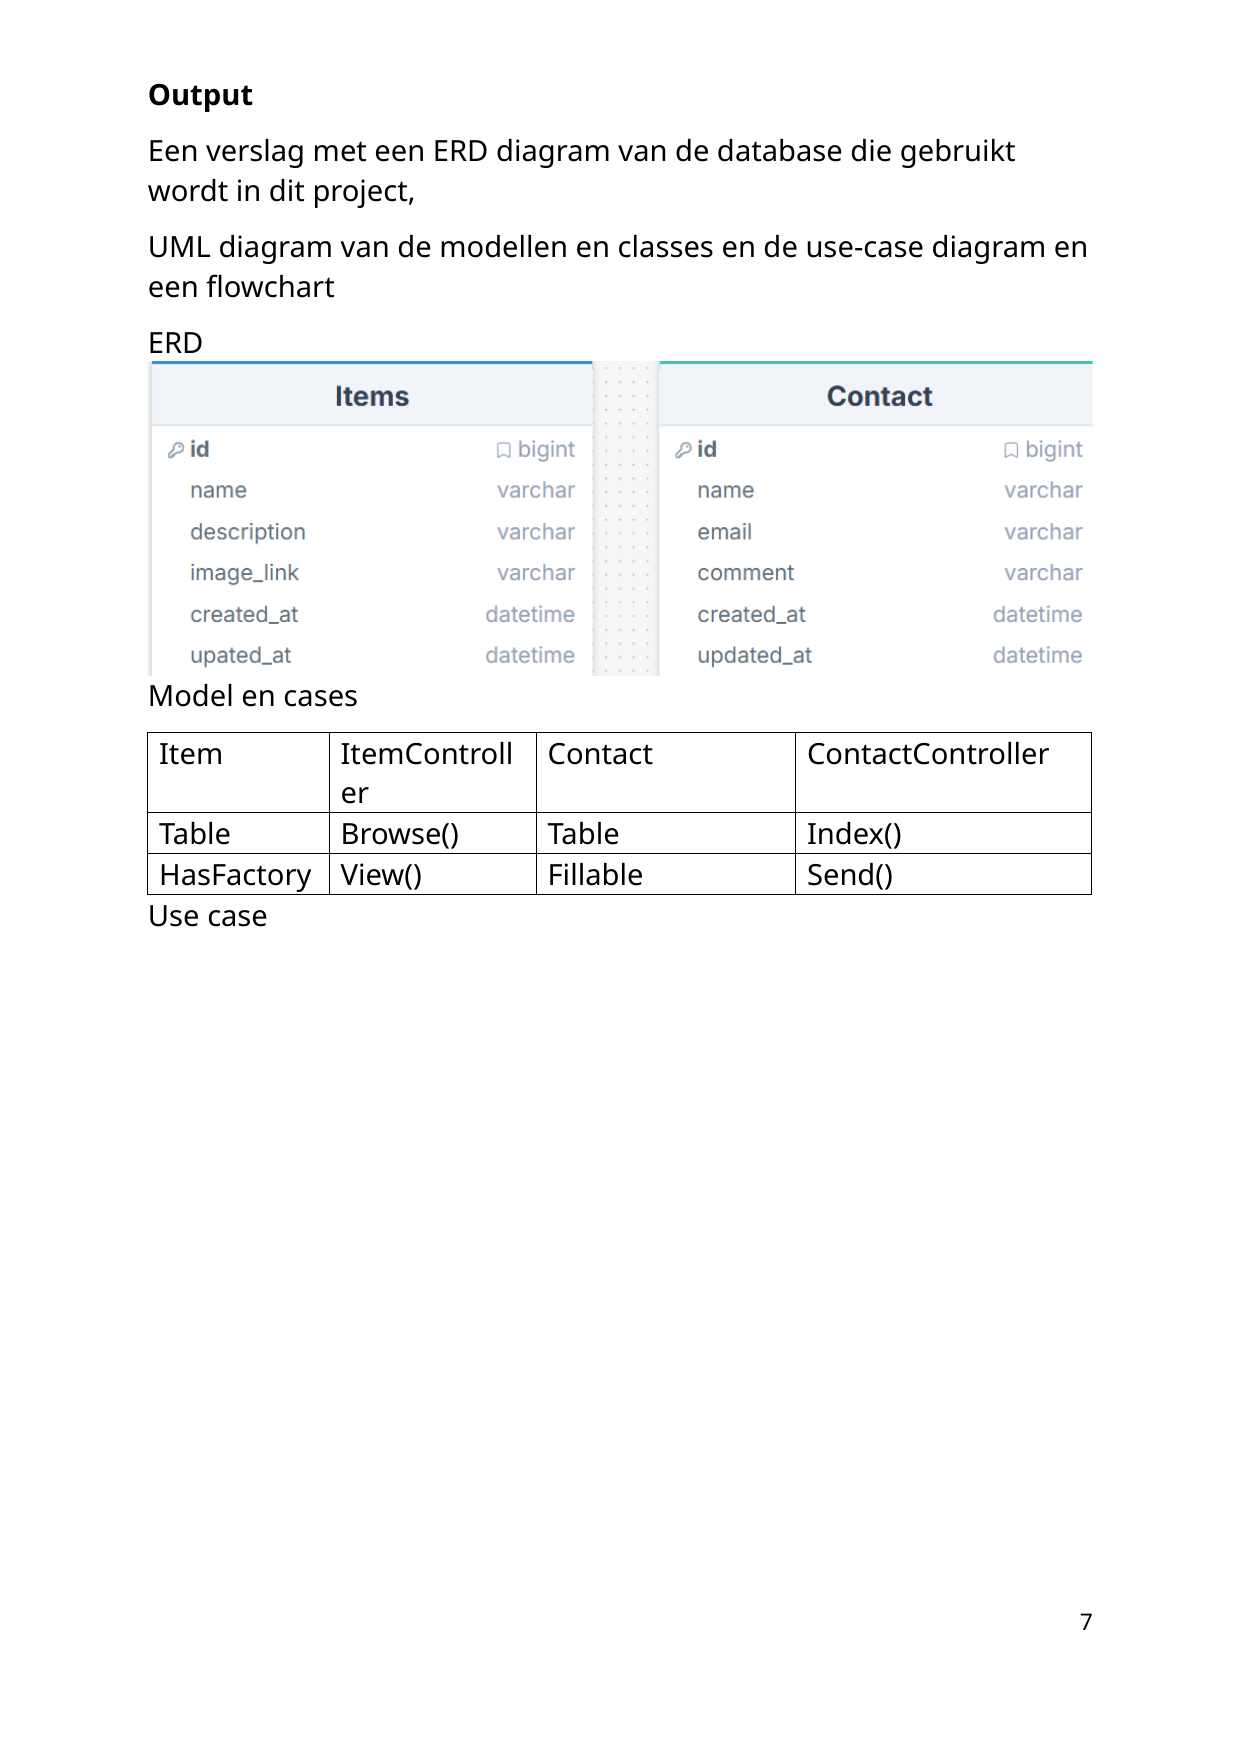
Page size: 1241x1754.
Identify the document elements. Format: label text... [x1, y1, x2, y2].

table_cell Fillable [537, 854, 795, 894]
table_header Item [148, 733, 329, 812]
table_cell Browse() [330, 813, 536, 853]
text Een verslag met een ERD diagram van de database die gebruikt wordt in dit project, [148, 130, 1093, 209]
table_header ItemController [330, 733, 536, 812]
text Output [148, 74, 1093, 113]
table_cell View() [330, 854, 536, 894]
table_cell Index() [796, 813, 1091, 853]
table_header ContactController [796, 733, 1091, 812]
text Use case [148, 895, 1093, 934]
text UML diagram van de modellen en classes en de use-case diagram en een flowchart [148, 226, 1093, 306]
table_cell Table [537, 813, 795, 853]
table_header Contact [537, 733, 795, 812]
table_cell Table [148, 813, 329, 853]
table_cell HasFactory [148, 854, 329, 894]
text Model en cases [148, 676, 1093, 715]
table_cell Send() [796, 854, 1091, 894]
text ERD [148, 322, 1093, 361]
